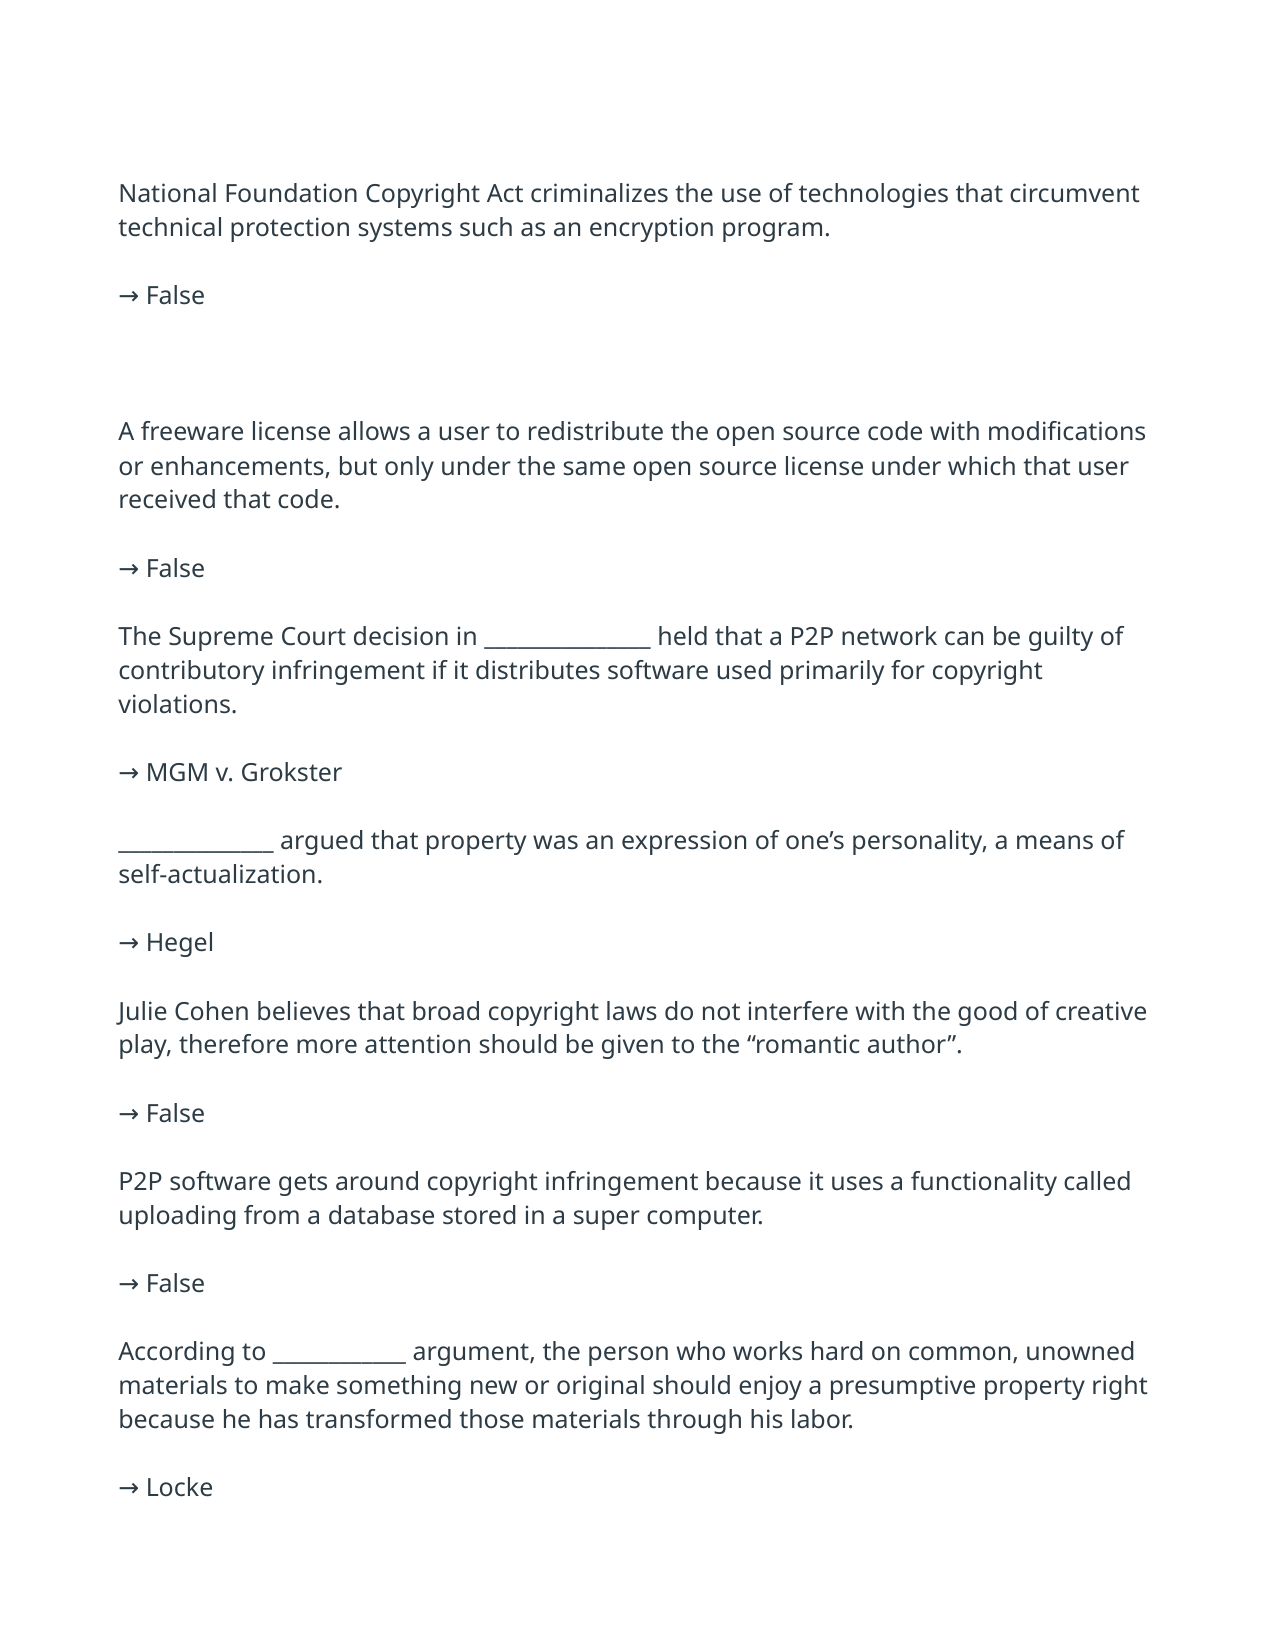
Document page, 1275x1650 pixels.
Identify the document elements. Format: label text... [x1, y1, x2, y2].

text → Hegel [118, 925, 1157, 959]
text Julie Cohen believes that broad copyright laws do not interfere with the good of creative play, therefore more attention should be given to the “romantic author”. [118, 993, 1157, 1061]
text P2P software gets around copyright infringement because it uses a functionality called uploading from a database stored in a super computer. [118, 1163, 1157, 1232]
text → False [118, 1095, 1157, 1129]
text ______________ argued that property was an expression of one’s personality, a means of self-actualization. [118, 823, 1157, 891]
text → False [118, 1266, 1157, 1300]
text A freeware license allows a user to redistribute the open source code with modifications or enhancements, but only under the same open source license under which that user received that code. [118, 414, 1157, 516]
text → Locke [118, 1470, 1157, 1504]
text According to ____________ argument, the person who works hard on common, unowned materials to make something new or original should enjoy a presumptive property right because he has transformed those materials through his labor. [118, 1334, 1157, 1436]
text The Supreme Court decision in _______________ held that a P2P network can be guilty of contributory infringement if it distributes software used primarily for copyright violations. [118, 618, 1157, 721]
text → False [118, 550, 1157, 584]
text National Foundation Copyright Act criminalizes the use of technologies that circumvent technical protection systems such as an encryption program. [118, 176, 1157, 244]
text → MGM v. Grokster [118, 755, 1157, 789]
text → False [118, 278, 1157, 312]
